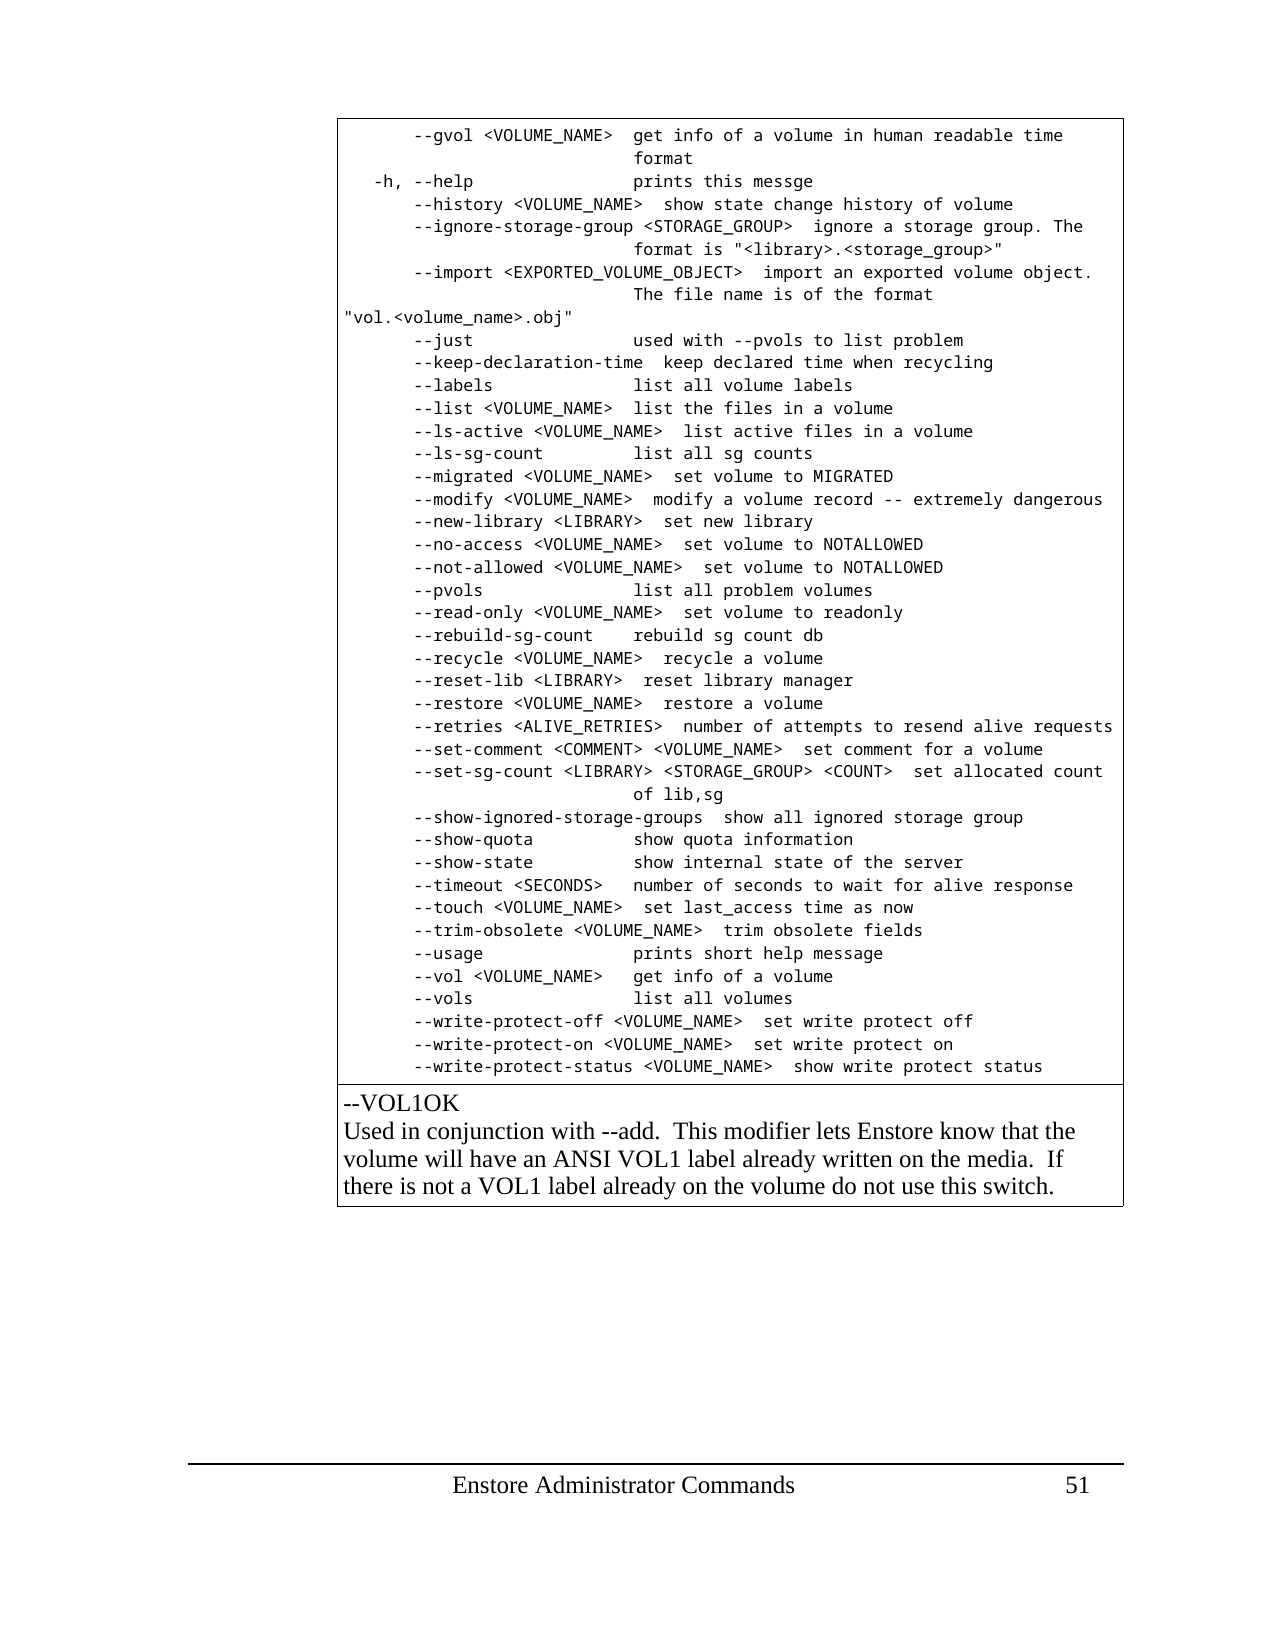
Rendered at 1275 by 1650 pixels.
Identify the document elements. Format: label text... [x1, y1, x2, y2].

table_cell --VOL1OK Used in conjunction with ‑‑add. This modifier lets Enstore know that the volume will have an ANSI VOL1 label already written on the media. If there is not a VOL1 label already on the volume do not use this switch. [338, 1085, 1123, 1206]
table_header --gvol <VOLUME_NAME> get info of a volume in human readable time format -h, --help prints this messge --history <VOLUME_NAME> show state change history of volume --ignore-storage-group <STORAGE_GROUP> ignore a storage group. The format is "<library>.<storage_group>" --import <EXPORTED_VOLUME_OBJECT> import an exported volume object. The file name is of the format "vol.<volume_name>.obj" --just used with --pvols to list problem --keep-declaration-time keep declared time when recycling --labels list all volume labels --list <VOLUME_NAME> list the files in a volume --ls-active <VOLUME_NAME> list active files in a volume --ls-sg-count list all sg counts --migrated <VOLUME_NAME> set volume to MIGRATED --modify <VOLUME_NAME> modify a volume record -- extremely dangerous --new-library <LIBRARY> set new library --no-access <VOLUME_NAME> set volume to NOTALLOWED --not-allowed <VOLUME_NAME> set volume to NOTALLOWED --pvols list all problem volumes --read-only <VOLUME_NAME> set volume to readonly --rebuild-sg-count rebuild sg count db --recycle <VOLUME_NAME> recycle a volume --reset-lib <LIBRARY> reset library manager --restore <VOLUME_NAME> restore a volume --retries <ALIVE_RETRIES> number of attempts to resend alive requests --set-comment <COMMENT> <VOLUME_NAME> set comment for a volume --set-sg-count <LIBRARY> <STORAGE_GROUP> <COUNT> set allocated count of lib,sg --show-ignored-storage-groups show all ignored storage group --show-quota show quota information --show-state show internal state of the server --timeout <SECONDS> number of seconds to wait for alive response --touch <VOLUME_NAME> set last_access time as now --trim-obsolete <VOLUME_NAME> trim obsolete fields --usage prints short help message --vol <VOLUME_NAME> get info of a volume --vols list all volumes --write-protect-off <VOLUME_NAME> set write protect off --write-protect-on <VOLUME_NAME> set write protect on --write-protect-status <VOLUME_NAME> show write protect status [338, 119, 1123, 1083]
